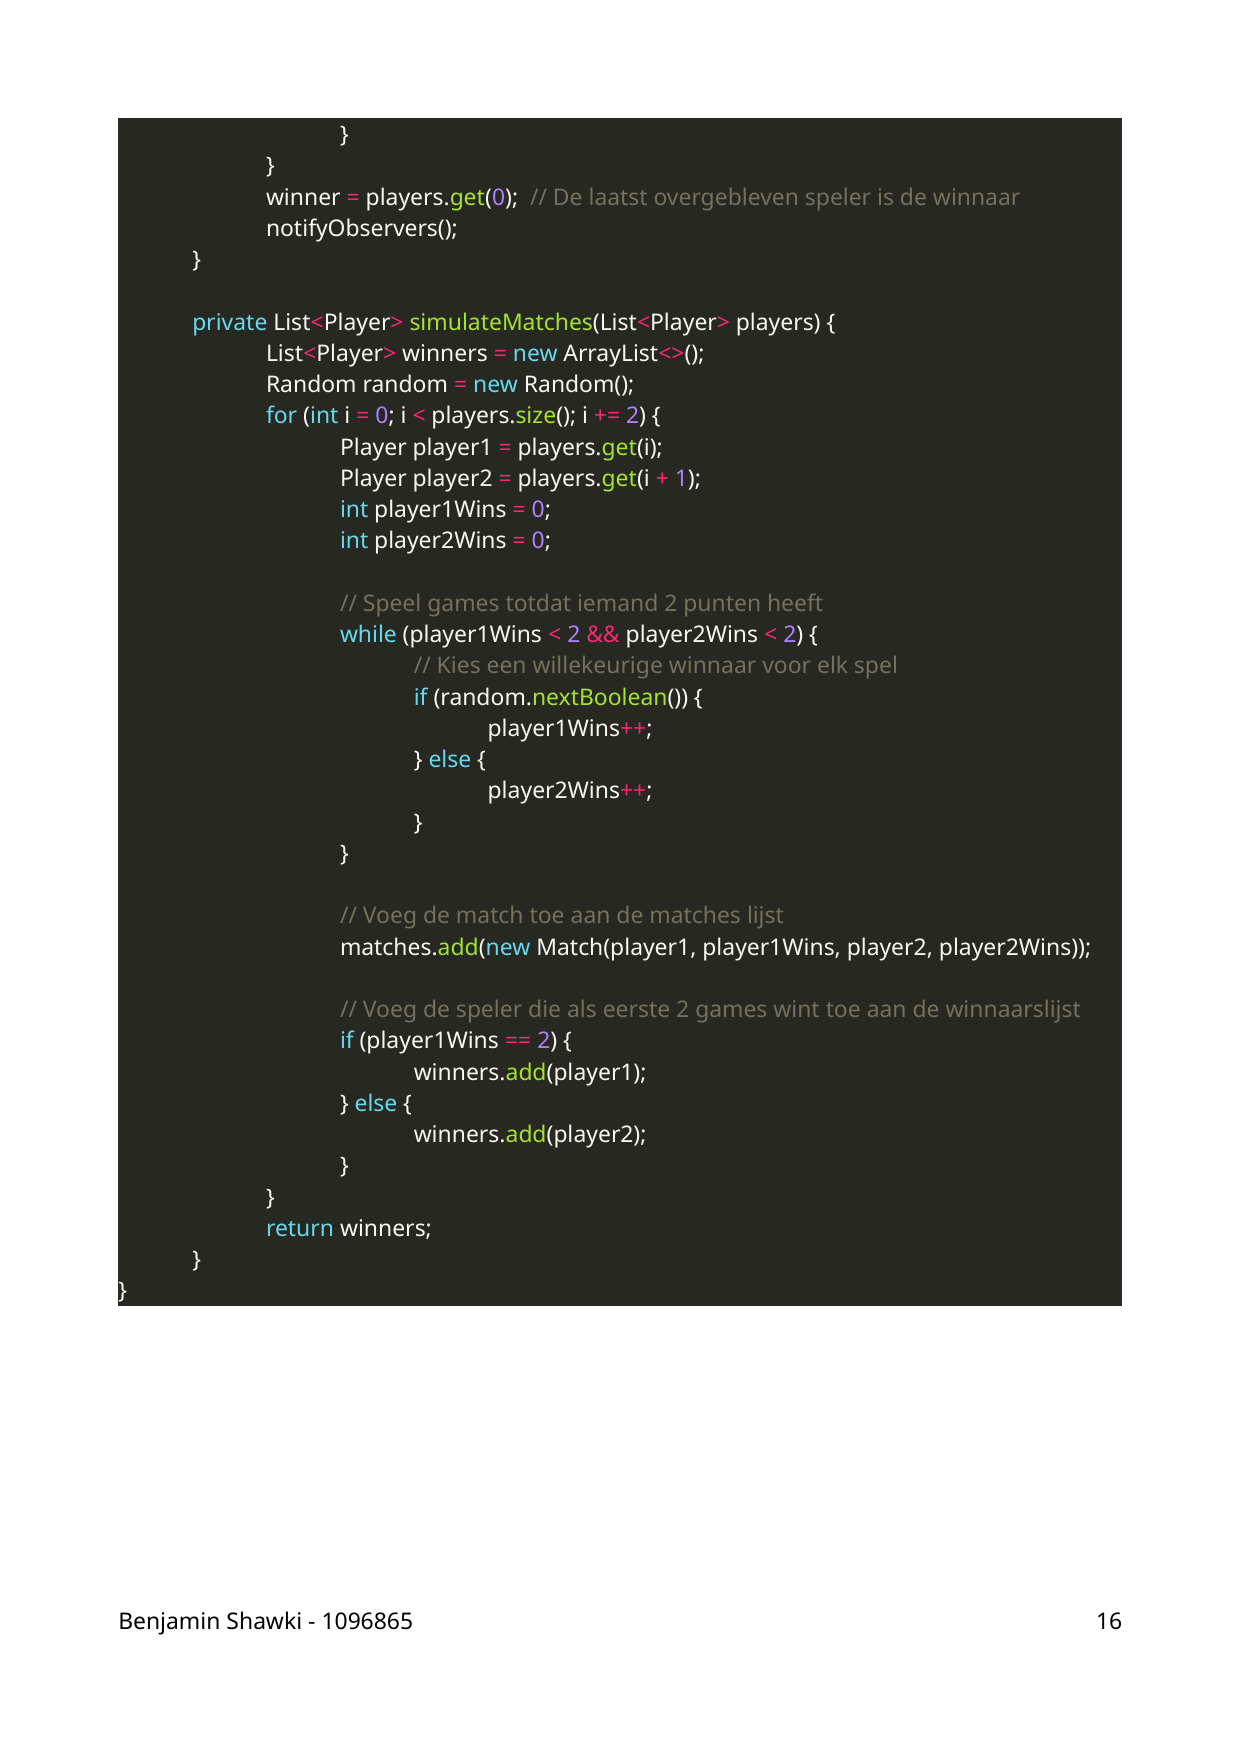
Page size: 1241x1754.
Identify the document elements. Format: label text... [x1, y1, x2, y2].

text } [118, 243, 1122, 274]
text } else { [118, 1087, 1122, 1118]
text winners.add(player2); [118, 1118, 1122, 1149]
text } [118, 837, 1122, 868]
text Player player1 = players.get(i); [118, 431, 1122, 462]
text Player player2 = players.get(i + 1); [118, 462, 1122, 493]
text private List<Player> simulateMatches(List<Player> players) { [118, 306, 1122, 337]
text return winners; [118, 1212, 1122, 1243]
text } [118, 118, 1122, 149]
text // Voeg de match toe aan de matches lijst [118, 899, 1122, 931]
text int player1Wins = 0; [118, 493, 1122, 524]
text matches.add(new Match(player1, player1Wins, player2, player2Wins)); [118, 931, 1122, 962]
text } [118, 1149, 1122, 1181]
text // Kies een willekeurige winnaar voor elk spel [118, 649, 1122, 681]
text // Speel games totdat iemand 2 punten heeft [118, 587, 1122, 618]
text List<Player> winners = new ArrayList<>(); [118, 337, 1122, 368]
text notifyObservers(); [118, 212, 1122, 243]
text } [118, 806, 1122, 837]
text Random random = new Random(); [118, 368, 1122, 399]
text } [118, 1243, 1122, 1274]
text if (random.nextBoolean()) { [118, 681, 1122, 712]
text player1Wins++; [118, 712, 1122, 743]
text } [118, 1274, 1122, 1306]
text winner = players.get(0); // De laatst overgebleven speler is de winnaar [118, 181, 1122, 212]
text } else { [118, 743, 1122, 774]
text int player2Wins = 0; [118, 524, 1122, 556]
text for (int i = 0; i < players.size(); i += 2) { [118, 399, 1122, 431]
text player2Wins++; [118, 774, 1122, 806]
text winners.add(player1); [118, 1056, 1122, 1087]
text } [118, 1181, 1122, 1212]
text while (player1Wins < 2 && player2Wins < 2) { [118, 618, 1122, 649]
text if (player1Wins == 2) { [118, 1024, 1122, 1056]
text } [118, 149, 1122, 181]
text // Voeg de speler die als eerste 2 games wint toe aan de winnaarslijst [118, 993, 1122, 1024]
